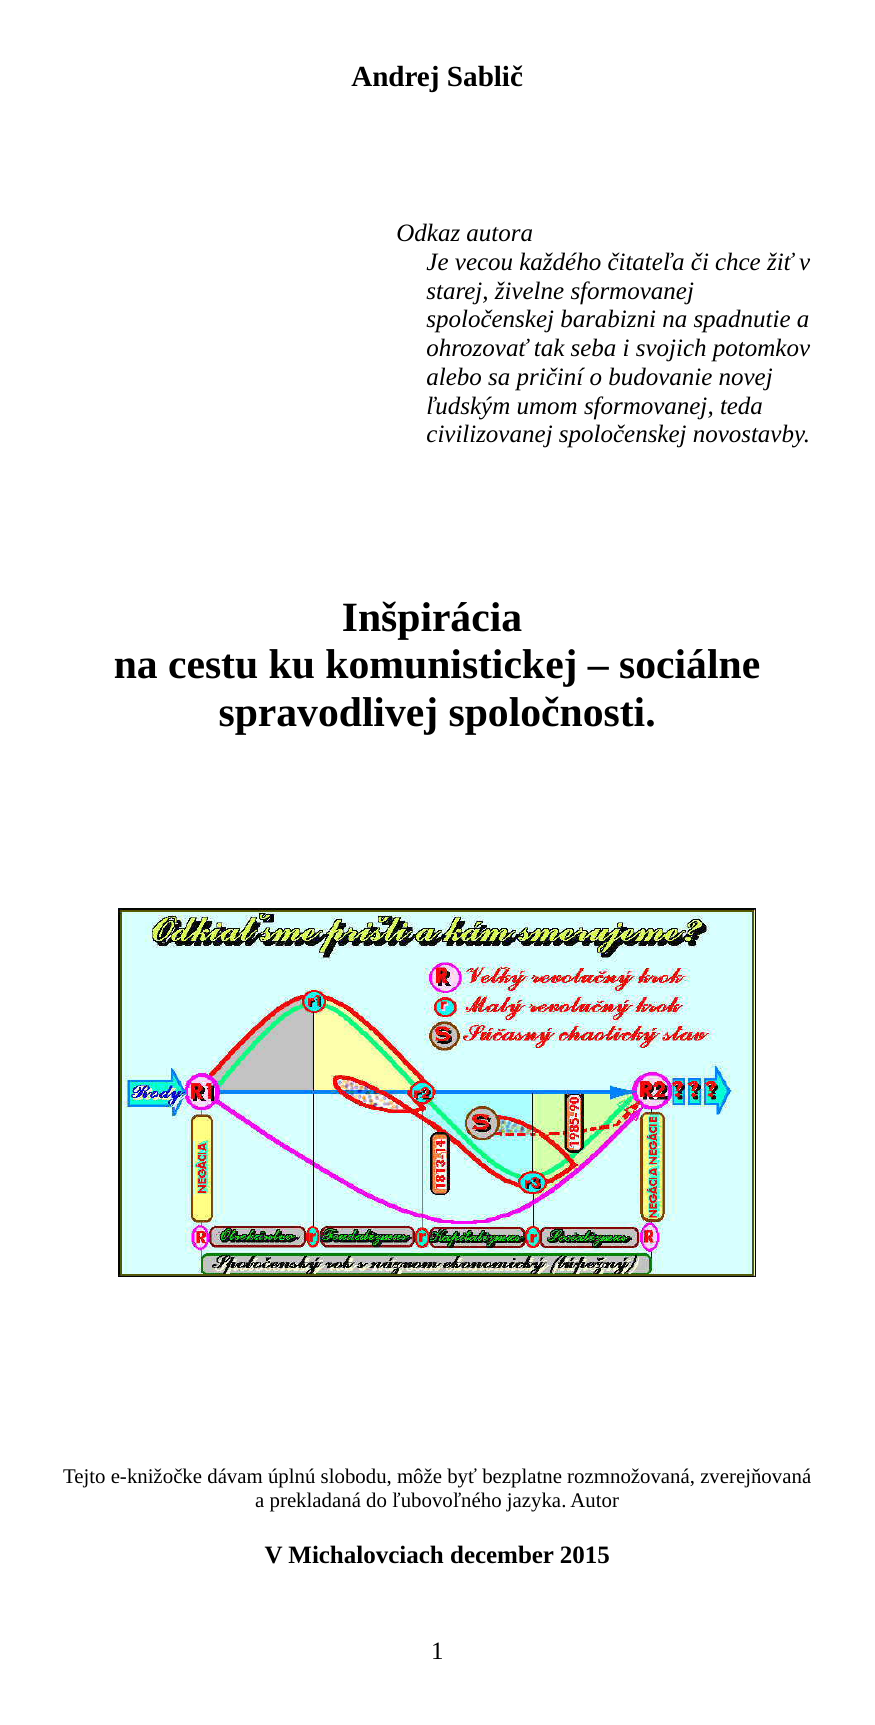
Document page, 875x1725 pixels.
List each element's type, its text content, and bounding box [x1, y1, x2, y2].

picture [118, 908, 756, 1277]
text na cestu ku komunistickej – sociálne spravodlivej spoločnosti. [59, 640, 815, 736]
text Andrej Sablič [59, 59, 815, 93]
text Tejto e-knižočke dávam úplnú slobodu, môže byť bezplatne rozmnožovaná, zverejňovaná a prekladaná do ľubovoľného jazyka. Autor [59, 1464, 815, 1512]
text Inšpirácia [59, 592, 815, 640]
text Odkaz autora [396, 218, 815, 247]
text V Michalovciach december 2015 [59, 1541, 815, 1569]
text Je vecou každého čitateľa či chce žiť v starej, živelne sformovanej spoločenskej barabizni na spadnutie a ohrozovať tak seba i svojich potomkov alebo sa pričiní o budovanie novej ľudským umom sformovanej, teda civilizovanej spoločenskej novostavby. [426, 247, 815, 448]
